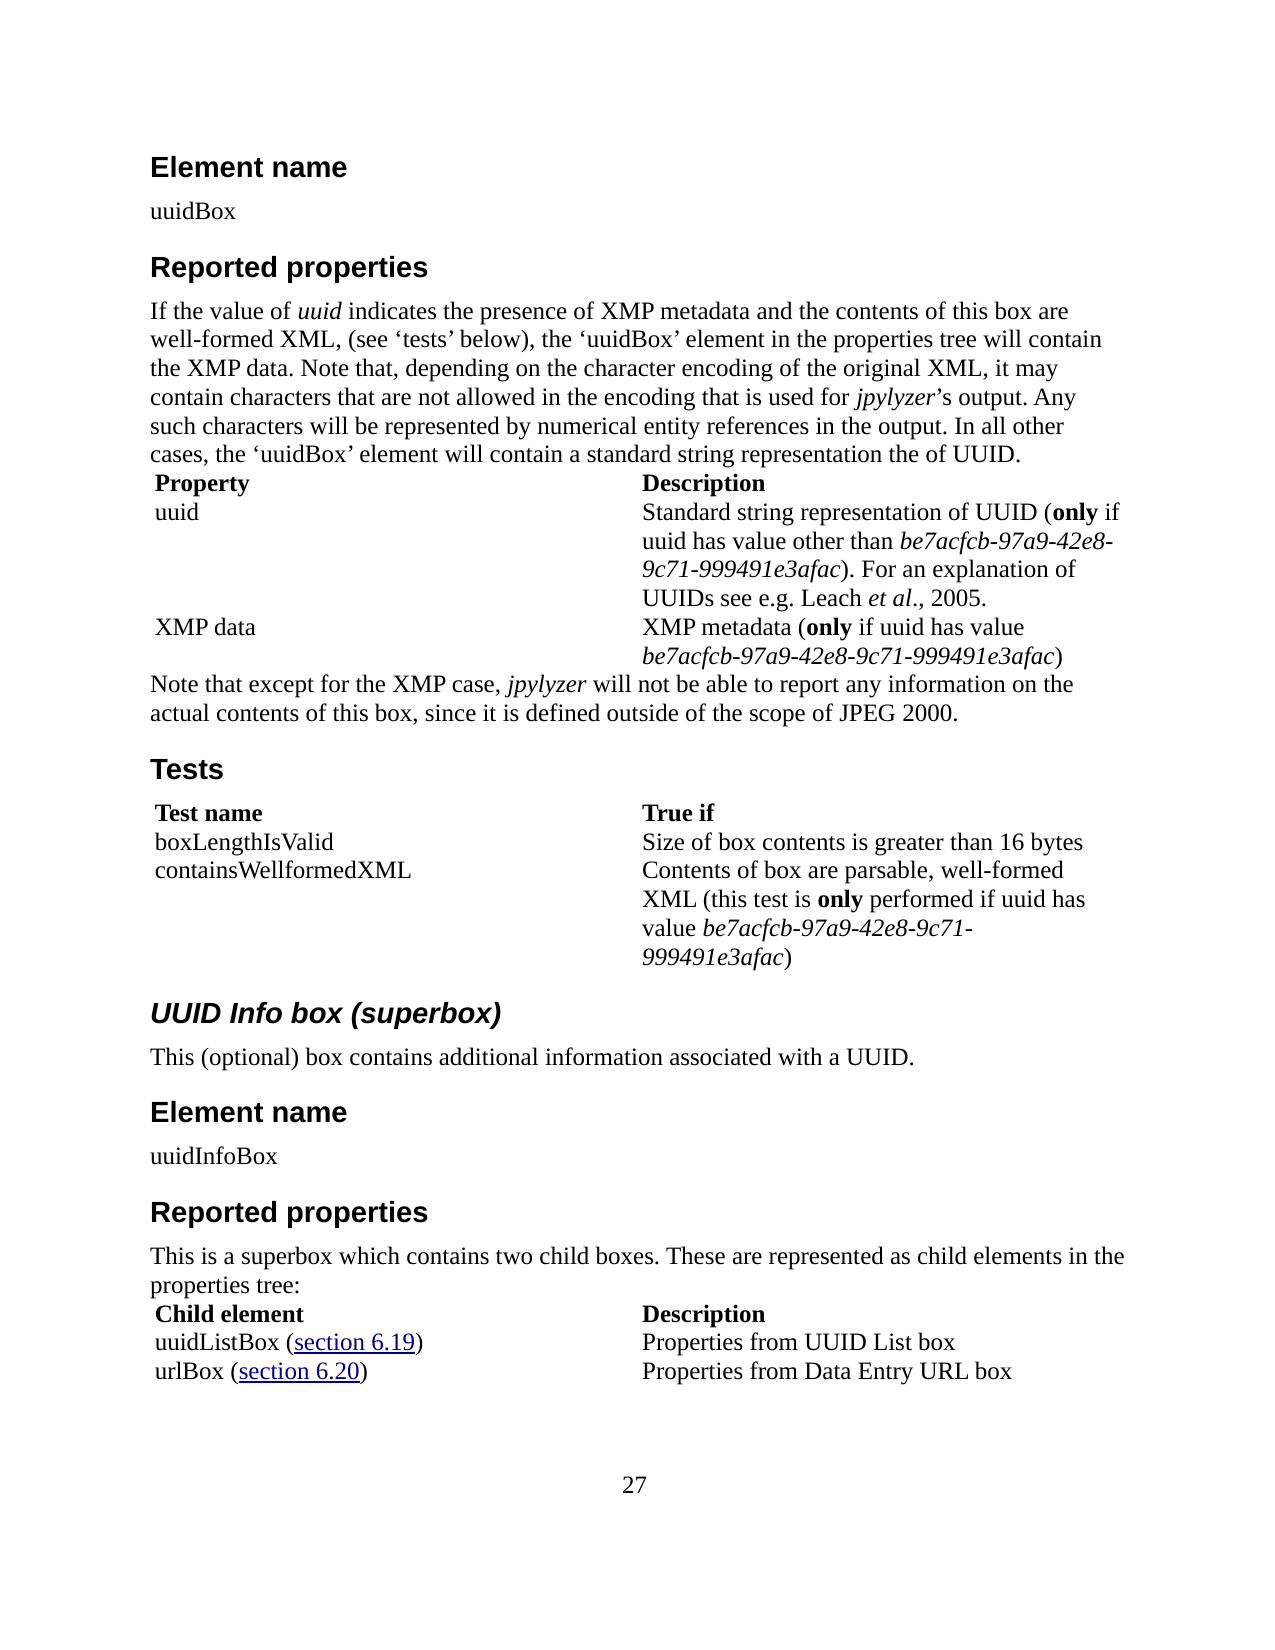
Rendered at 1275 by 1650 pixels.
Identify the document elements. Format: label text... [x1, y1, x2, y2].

text If the value of uuid indicates the presence of XMP metadata and the contents of this box are well-formed XML, (see ‘tests’ below), the ‘uuidBox’ element in the properties tree will contain the XMP data. Note that, depending on the character encoding of the original XML, it may contain characters that are not allowed in the encoding that is used for jpylyzer’s output. Any such characters will be represented by numerical entity references in the output. In all other cases, the ‘uuidBox’ element will contain a standard string representation the of UUID. [150, 296, 1125, 468]
table_cell uuid [150, 497, 637, 612]
table_header Description [638, 1299, 1125, 1327]
table_cell XMP data [150, 612, 637, 669]
table_cell Size of box contents is greater than 16 bytes [638, 827, 1125, 856]
subtitle Element name [150, 150, 1125, 183]
text This is a superbox which contains two child boxes. These are represented as child elements in the properties tree: [150, 1241, 1125, 1299]
text This (optional) box contains additional information associated with a UUID. [150, 1042, 1125, 1070]
table_cell XMP metadata (only if uuid has value be7acfcb-97a9-42e8-9c71-999491e3afac) [638, 612, 1125, 669]
subtitle Reported properties [150, 250, 1125, 283]
text uuidInfoBox [150, 1141, 1125, 1170]
table_header Property [150, 468, 637, 497]
text uuidBox [150, 196, 1125, 225]
table_cell uuidListBox (section 6.19) [150, 1328, 637, 1356]
table_cell containsWellformedXML [150, 856, 637, 971]
table_header True if [638, 798, 1125, 827]
table_cell Properties from Data Entry URL box [638, 1356, 1125, 1385]
subtitle Tests [150, 752, 1125, 786]
subtitle Reported properties [150, 1195, 1125, 1229]
table_cell urlBox (section 6.20) [150, 1356, 637, 1385]
subtitle Element name [150, 1095, 1125, 1129]
table_header Child element [150, 1299, 637, 1327]
table_header Description [638, 468, 1125, 497]
table_header Test name [150, 798, 637, 827]
table_cell Properties from UUID List box [638, 1328, 1125, 1356]
text Note that except for the XMP case, jpylyzer will not be able to report any information on the actual contents of this box, since it is defined outside of the scope of JPEG 2000. [150, 669, 1125, 727]
table_cell boxLengthIsValid [150, 827, 637, 856]
table_cell Standard string representation of UUID (only if uuid has value other than be7acfcb-97a9-42e8-9c71-999491e3afac). For an explanation of UUIDs see e.g. Leach et al., 2005. [638, 497, 1125, 612]
subtitle UUID Info box (superbox) [150, 996, 1125, 1029]
table_cell Contents of box are parsable, well-formed XML (this test is only performed if uuid has value be7acfcb-97a9-42e8-9c71-999491e3afac) [638, 856, 1125, 971]
